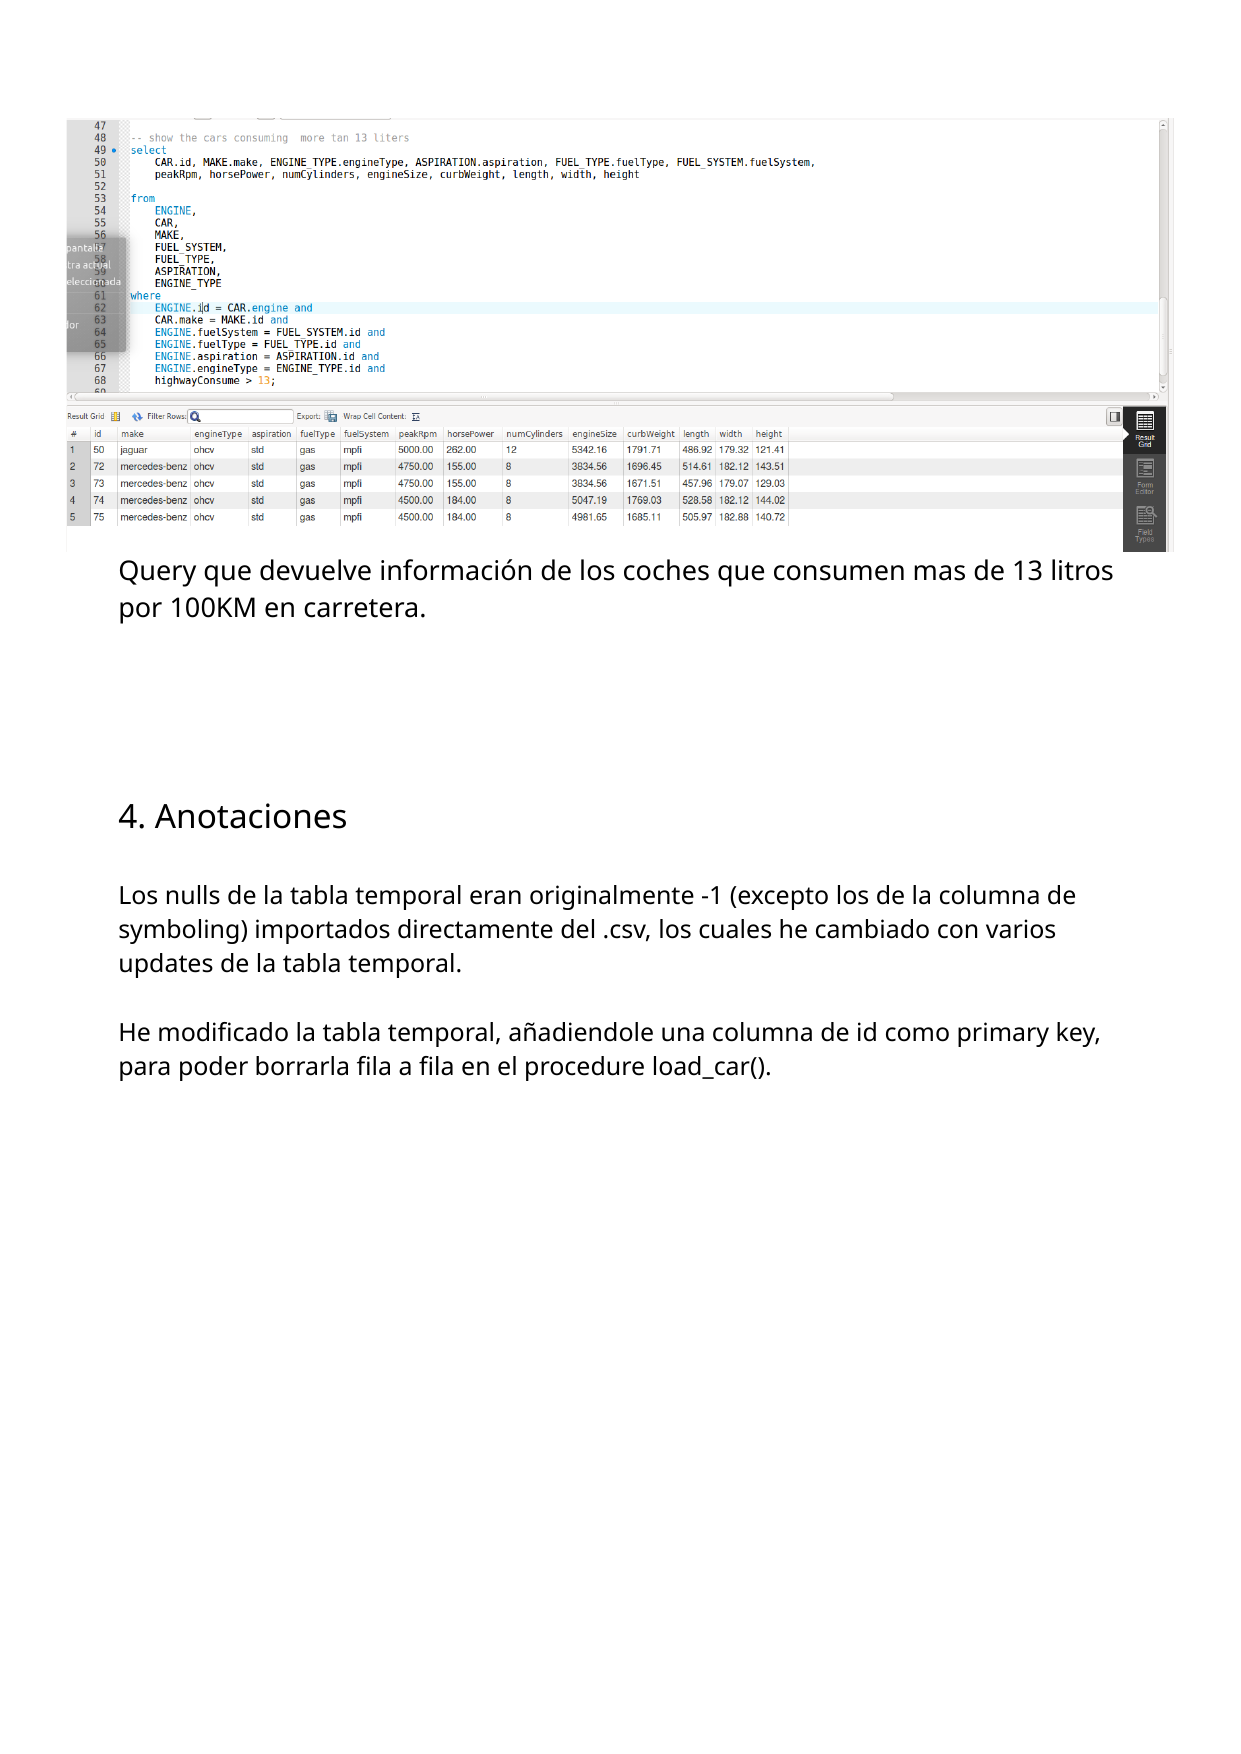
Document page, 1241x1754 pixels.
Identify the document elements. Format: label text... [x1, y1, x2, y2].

picture [66, 118, 1174, 552]
text Los nulls de la tabla temporal eran originalmente -1 (excepto los de la columna de symboling) importados directamente del .csv, los cuales he cambiado con varios updates de la tabla temporal. [118, 878, 1122, 980]
text 4. Anotaciones [118, 793, 1122, 838]
text Query que devuelve información de los coches que consumen mas de 13 litros por 100KM en carretera. [118, 552, 1122, 626]
text He modificado la tabla temporal, añadiendole una columna de id como primary key, para poder borrarla fila a fila en el procedure load_car(). [118, 1014, 1122, 1082]
